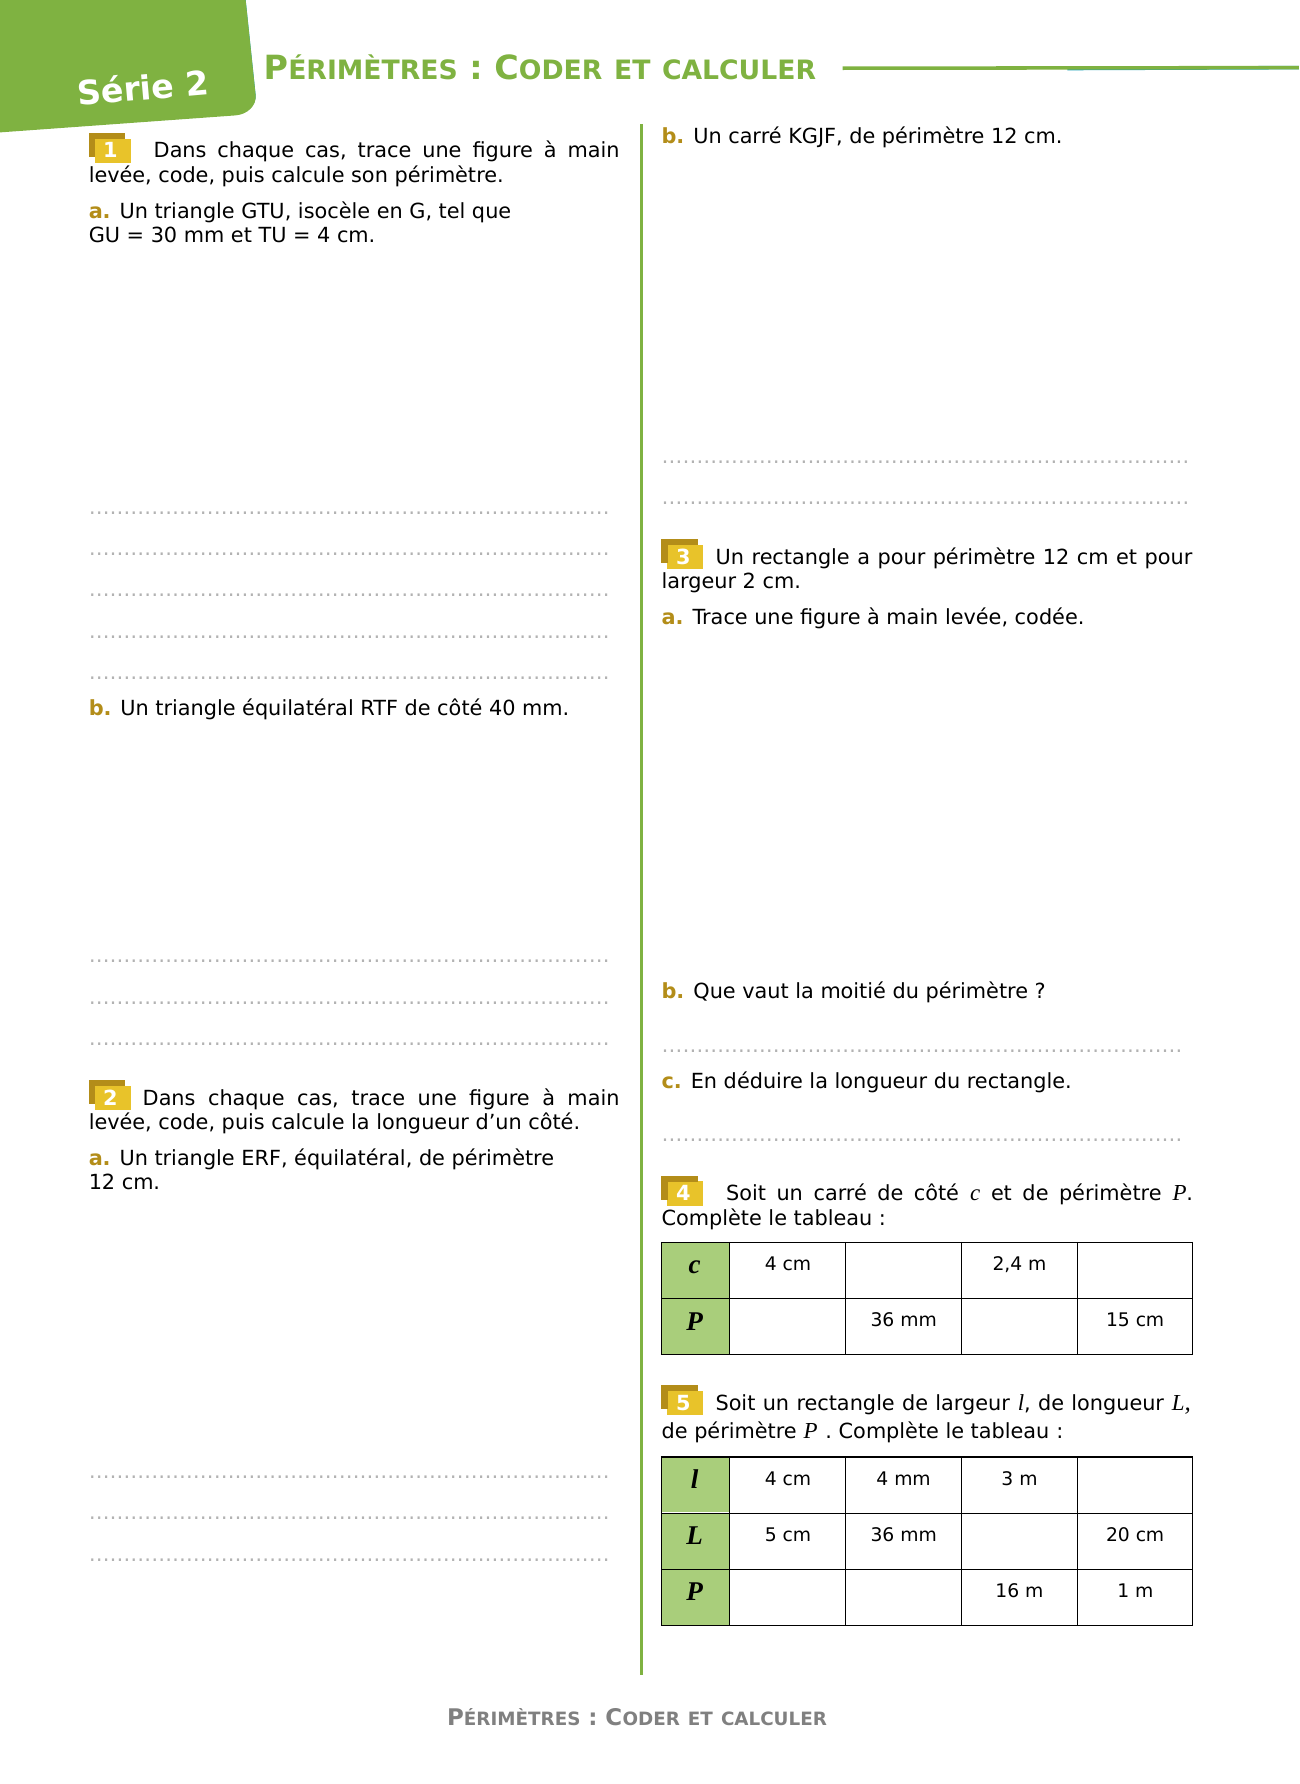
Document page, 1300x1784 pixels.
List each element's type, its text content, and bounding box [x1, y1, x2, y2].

text ………………………………………………………………… [661, 1016, 1193, 1057]
table_cell 1 m [1078, 1570, 1192, 1625]
table_header [846, 1243, 961, 1298]
table_header 4 cm [730, 1458, 845, 1512]
table_cell 36 mm [846, 1514, 961, 1569]
text ………………………………………………………………… [88, 1442, 620, 1483]
text ………………………………………………………………… [88, 478, 620, 519]
table_cell 5 cm [730, 1514, 845, 1569]
text ………………………………………………………………… [88, 519, 620, 560]
list Que vaut la moitié du périmètre ? [661, 979, 1193, 1004]
subtitle Soit un carré de côté c et de périmètre P. Complète le tableau : [661, 1176, 1193, 1230]
table_header 3 m [962, 1458, 1077, 1512]
table_cell [962, 1514, 1077, 1569]
text ………………………………………………………………… [88, 1009, 620, 1050]
text …………………………………………………………………. [661, 468, 1193, 509]
list Un carré KGJF, de périmètre 12 cm. [661, 124, 1193, 148]
table_header 4 cm [730, 1243, 845, 1298]
table_cell 20 cm [1078, 1514, 1192, 1569]
table_cell [962, 1299, 1077, 1354]
subtitle Dans chaque cas, trace une figure à main levée, code, puis calcule son périmètre. [88, 124, 620, 187]
list Un triangle GTU, isocèle en G, tel que GU = 30 mm et TU = 4 cm. [88, 199, 620, 247]
table_cell [846, 1570, 961, 1625]
table_cell L [662, 1514, 729, 1569]
table_header [1078, 1243, 1192, 1298]
table_cell 16 m [962, 1570, 1077, 1625]
table_cell 15 cm [1078, 1299, 1192, 1354]
text ………………………………………………………………… [88, 560, 620, 602]
table_cell P [662, 1299, 729, 1354]
subtitle Dans chaque cas, trace une figure à main levée, code, puis calcule la longueur d’un côté. [88, 1080, 620, 1134]
list Trace une figure à main levée, codée. [661, 605, 1193, 629]
table_header [1078, 1458, 1192, 1512]
table_header 4 mm [846, 1458, 961, 1512]
table_cell [730, 1299, 845, 1354]
table_cell 36 mm [846, 1299, 961, 1354]
text ………………………………………………………………… [88, 968, 620, 1009]
text …………………………………………………………………. [661, 427, 1193, 468]
table_header c [662, 1243, 729, 1298]
list En déduire la longueur du rectangle. [661, 1069, 1193, 1093]
list Un triangle équilatéral RTF de côté 40 mm. [88, 696, 620, 720]
text ………………………………………………………………… [88, 1525, 620, 1566]
text ………………………………………………………………… [661, 1105, 1193, 1146]
subtitle Un rectangle a pour périmètre 12 cm et pour largeur 2 cm. [661, 539, 1193, 593]
text ………………………………………………………………… [88, 1483, 620, 1525]
table_cell P [662, 1570, 729, 1625]
text ………………………………………………………………… [88, 602, 620, 643]
table_cell [730, 1570, 845, 1625]
subtitle Soit un rectangle de largeur l, de longueur L, de périmètre P . Complète le tableau : [661, 1385, 1193, 1444]
table_header l [662, 1458, 729, 1512]
text ………………………………………………………………… [88, 643, 620, 684]
list Un triangle ERF, équilatéral, de périmètre 12 cm. [88, 1146, 620, 1195]
table_header 2,4 m [962, 1243, 1077, 1298]
text ………………………………………………………………… [88, 926, 620, 968]
